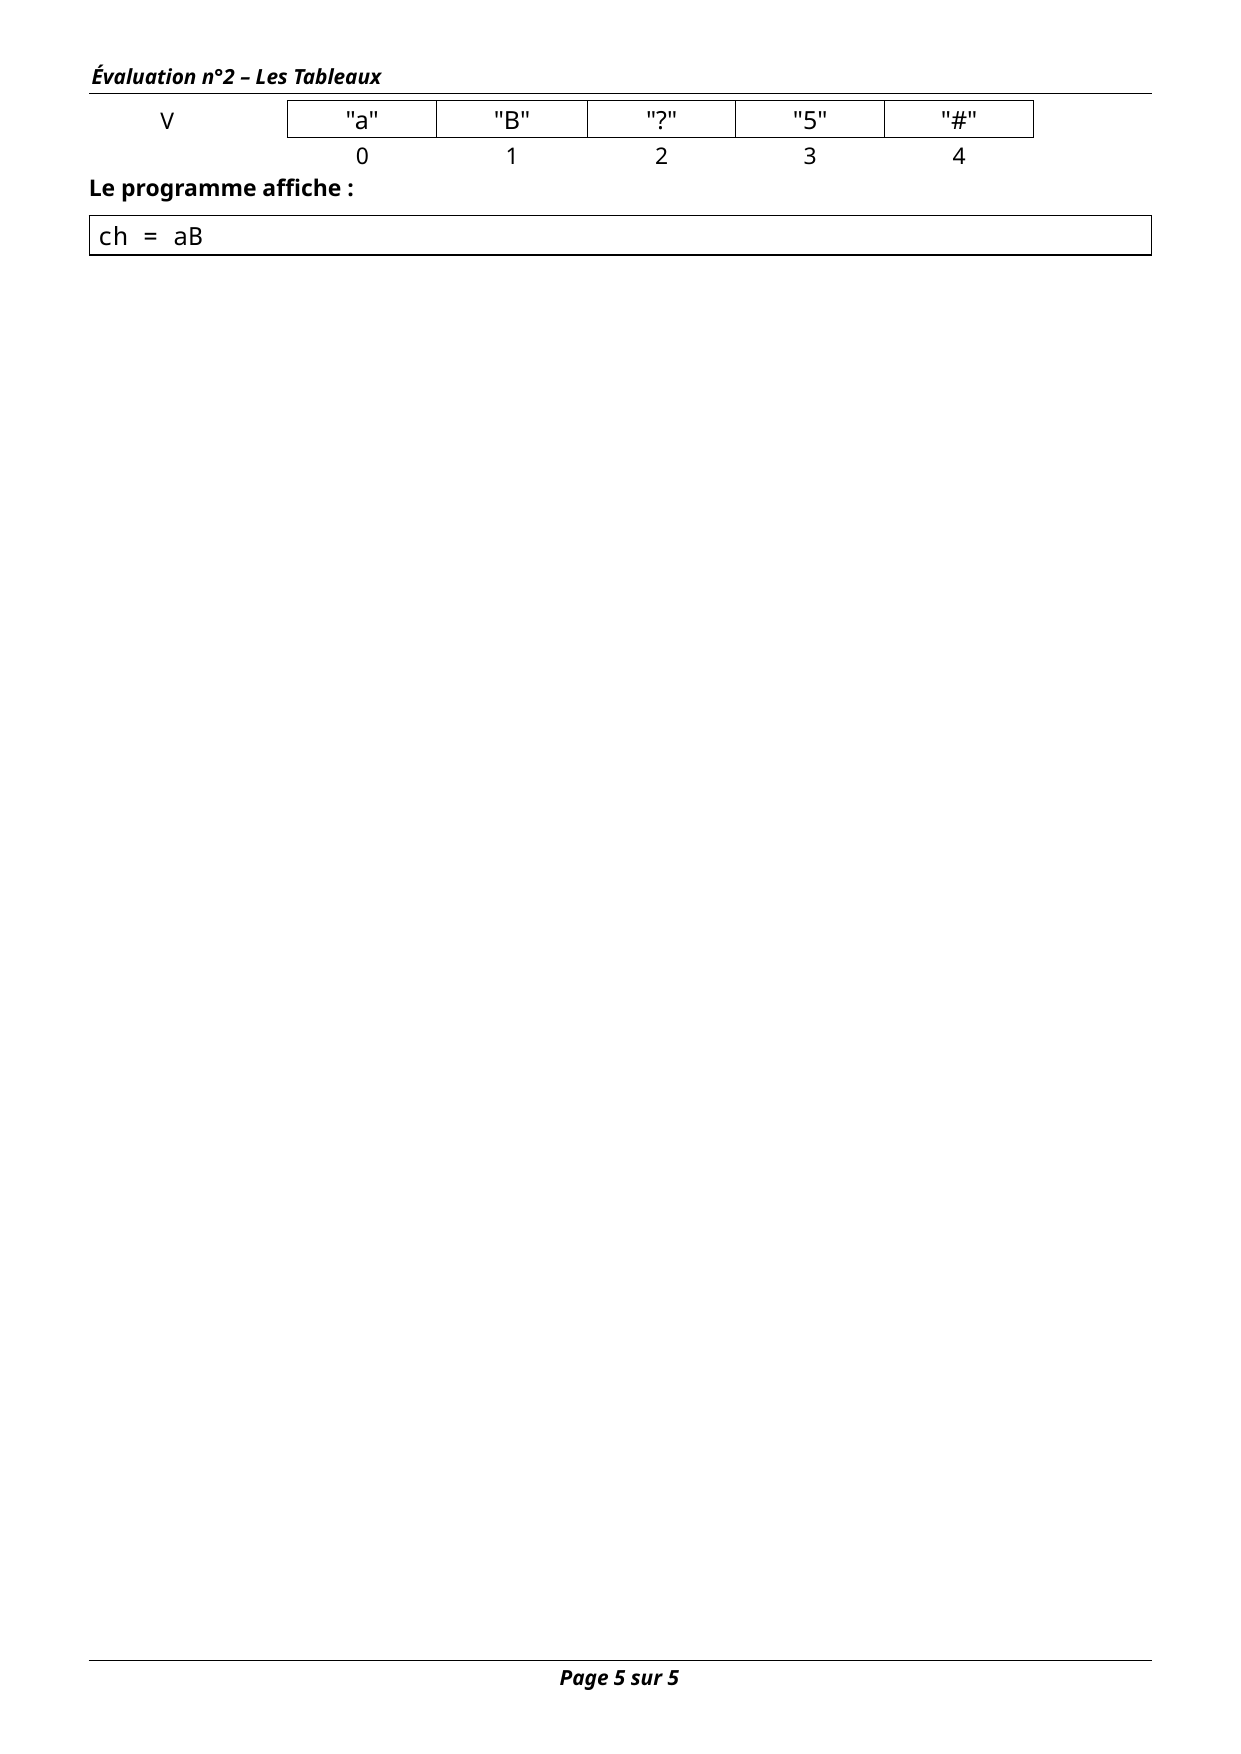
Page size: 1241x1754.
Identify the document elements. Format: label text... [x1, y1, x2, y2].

table_cell V [148, 100, 287, 137]
table_cell 2 [587, 138, 736, 172]
table_cell 3 [736, 138, 884, 172]
table_cell "?" [588, 101, 735, 137]
text Le programme affiche : [88, 172, 1152, 203]
text ch = aB [90, 216, 1151, 254]
table_cell 1 [437, 138, 587, 172]
table_cell [148, 137, 287, 172]
table_cell "B" [437, 101, 587, 137]
table_cell "5" [736, 101, 884, 137]
table_cell 4 [884, 138, 1033, 172]
table_cell "a" [288, 101, 436, 137]
table_cell 0 [288, 138, 437, 172]
table_cell "#" [885, 101, 1033, 137]
